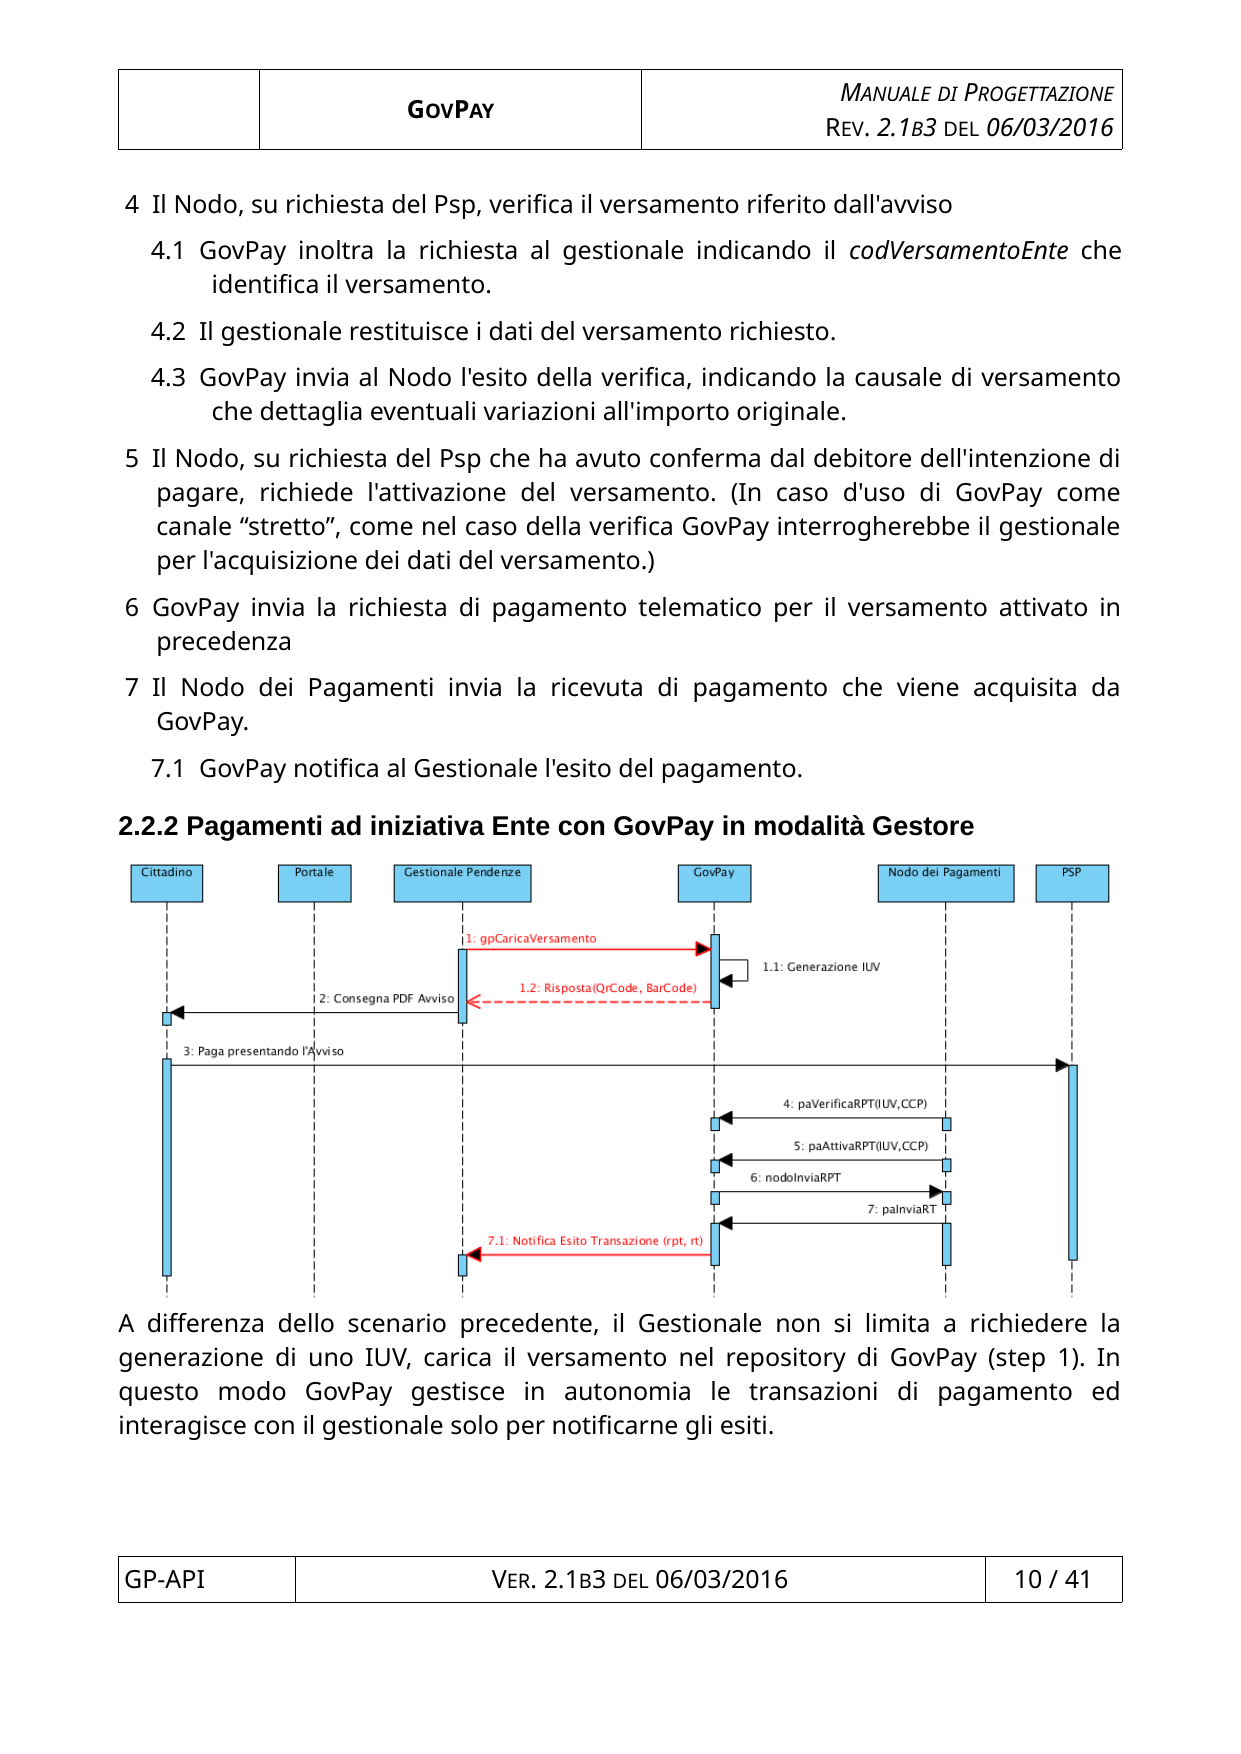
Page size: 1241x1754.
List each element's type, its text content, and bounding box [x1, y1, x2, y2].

list GovPay invia al Nodo l'esito della verifica, indicando la causale di versamento che dettaglia eventuali variazioni all'importo originale. [144, 360, 1122, 428]
list Il Nodo, su richiesta del Psp che ha avuto conferma dal debitore dell'intenzione di pagare, richiede l'attivazione del versamento. (In caso d'uso di GovPay come canale “stretto”, come nel caso della verifica GovPay interrogherebbe il gestionale per l'acquisizione dei dati del versamento.) [118, 441, 1122, 577]
list GovPay notifica al Gestionale l'esito del pagamento. [144, 751, 1122, 785]
text A differenza dello scenario precedente, il Gestionale non si limita a richiedere la generazione di uno IUV, carica il versamento nel repository di GovPay (step 1). In questo modo GovPay gestisce in autonomia le transazioni di pagamento ed interagisce con il gestionale solo per notificarne gli esiti. [118, 1306, 1122, 1442]
list Il gestionale restituisce i dati del versamento richiesto. [144, 313, 1122, 347]
list Il Nodo dei Pagamenti invia la ricevuta di pagamento che viene acquisita da GovPay. [118, 670, 1122, 738]
list Il Nodo, su richiesta del Psp, verifica il versamento riferito dall'avviso [118, 186, 1122, 220]
list GovPay invia la richiesta di pagamento telematico per il versamento attivato in precedenza [118, 589, 1122, 657]
list GovPay inoltra la richiesta al gestionale indicando il codVersamentoEnte che identifica il versamento. [144, 233, 1122, 301]
subtitle Pagamenti ad iniziativa Ente con GovPay in modalità Gestore [118, 810, 1122, 841]
picture [118, 853, 1123, 1306]
